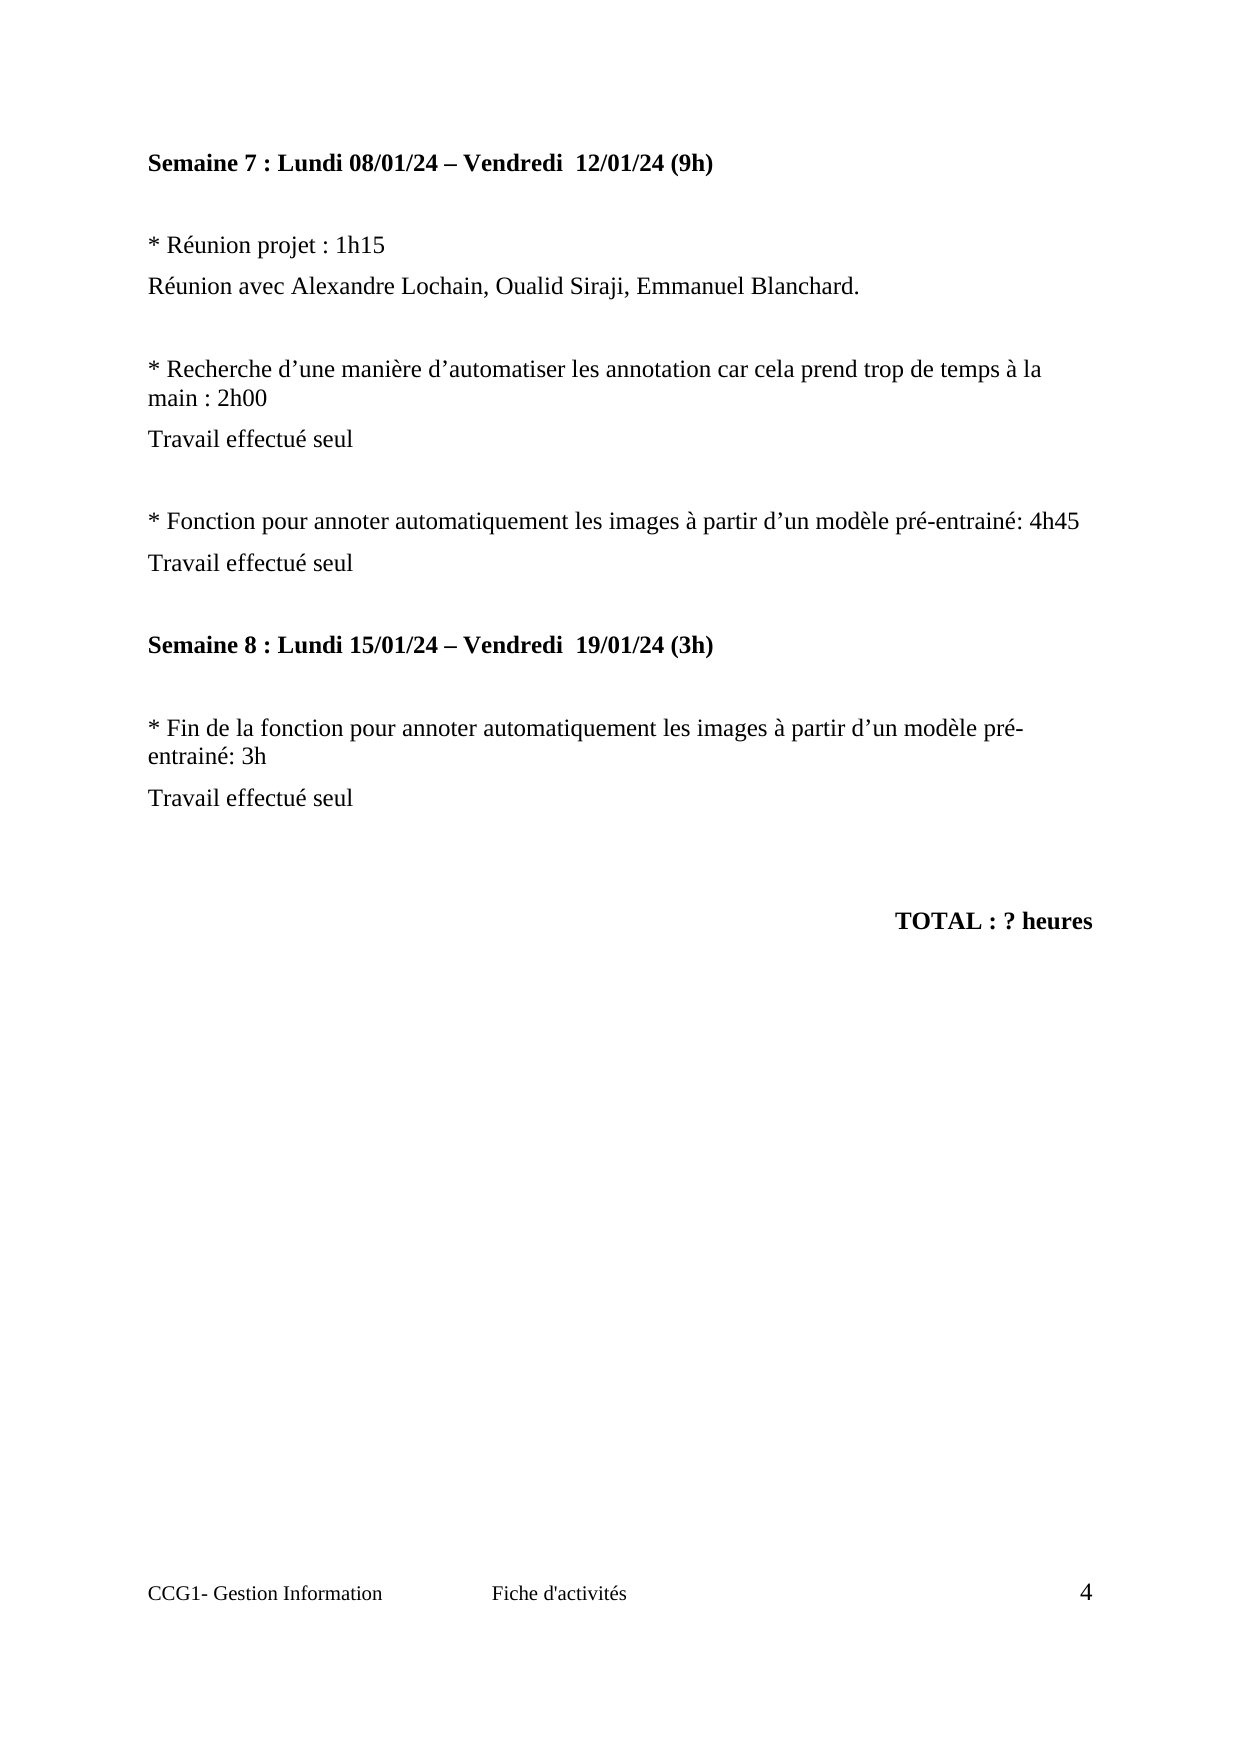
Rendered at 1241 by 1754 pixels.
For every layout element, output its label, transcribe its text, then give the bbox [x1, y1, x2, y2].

text * Fonction pour annoter automatiquement les images à partir d’un modèle pré-entrainé: 4h45 [148, 506, 1092, 535]
text Travail effectué seul [148, 424, 1092, 453]
text Réunion avec Alexandre Lochain, Oualid Siraji, Emmanuel Blanchard. [148, 271, 1092, 300]
text * Fin de la fonction pour annoter automatiquement les images à partir d’un modèle pré-entrainé: 3h [148, 713, 1092, 770]
text Travail effectué seul [148, 548, 1092, 576]
text Semaine 8 : Lundi 15/01/24 – Vendredi 19/01/24 (3h) [148, 630, 1092, 659]
text TOTAL : ? heures [148, 906, 1092, 935]
text * Réunion projet : 1h15 [148, 230, 1092, 259]
text Semaine 7 : Lundi 08/01/24 – Vendredi 12/01/24 (9h) [148, 148, 1092, 176]
text * Recherche d’une manière d’automatiser les annotation car cela prend trop de temps à la main : 2h00 [148, 354, 1092, 411]
text Travail effectué seul [148, 783, 1092, 811]
